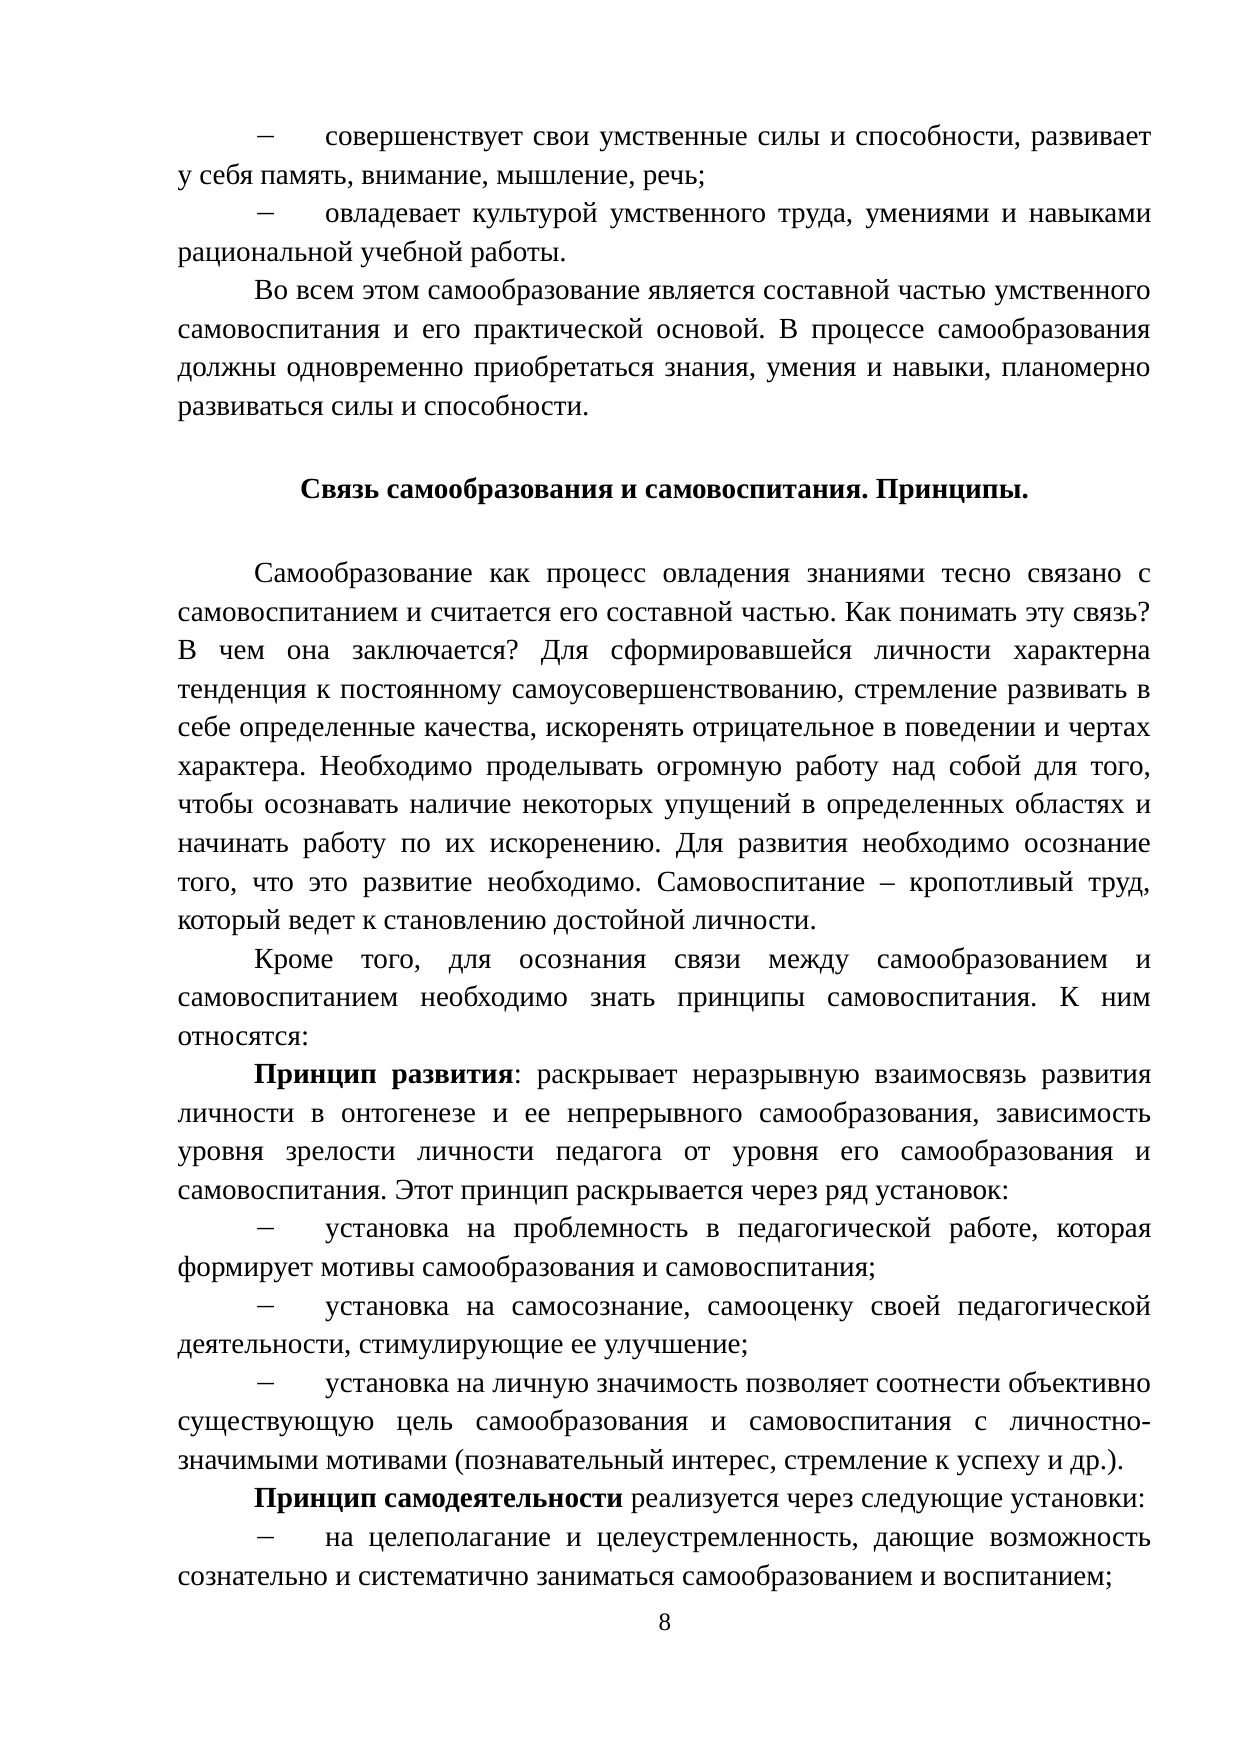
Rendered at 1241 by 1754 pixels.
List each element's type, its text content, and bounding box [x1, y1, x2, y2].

text Самообразование как процесс овладения знаниями тесно связано с самовоспитанием и считается его составной частью. Как понимать эту связь? В чем она заключается? Для сформировавшейся личности характерна тенденция к постоянному самоусовершенствованию, стремление развивать в себе определенные качества, искоренять отрицательное в поведении и чертах характера. Необходимо проделывать огромную работу над собой для того, чтобы осознавать наличие некоторых упущений в определенных областях и начинать работу по их искоренению. Для развития необходимо осознание того, что это развитие необходимо. Самовоспитание – кропотливый труд, который ведет к становлению достойной личности. [177, 555, 1152, 936]
text Во всем этом самообразование является составной частью умственного самовоспитания и его практической основой. В процессе самообразования должны одновременно приобретаться знания, умения и навыки, планомерно развиваться силы и способности. [177, 272, 1152, 422]
list совершенствует свои умственные силы и способности, развивает у себя память, внимание, мышление, речь; [177, 118, 1152, 190]
text Принцип развития: раскрывает неразрывную взаимосвязь развития личности в онтогенезе и ее непрерывного самообразования, зависимость уровня зрелости личности педагога от уровня его самообразования и самовоспитания. Этот принцип раскрывается через ряд установок: [177, 1056, 1152, 1206]
list установка на самосознание, самооценку своей педагогической деятельности, стимулирующие ее улучшение; [177, 1288, 1152, 1360]
subtitle Связь самообразования и самовоспитания. Принципы. [177, 471, 1152, 504]
list установка на личную значимость позволяет соотнести объективно существующую цель самообразования и самовоспитания с личностно-значимыми мотивами (познавательный интерес, стремление к успеху и др.). [177, 1365, 1152, 1476]
text Принцип самодеятельности реализуется через следующие установки: [177, 1481, 1152, 1514]
list на целеполагание и целеустремленность, дающие возможность сознательно и систематично заниматься самообразованием и воспитанием; [177, 1519, 1152, 1591]
list установка на проблемность в педагогической работе, которая формирует мотивы самообразования и самовоспитания; [177, 1211, 1152, 1283]
text Кроме того, для осознания связи между самообразованием и самовоспитанием необходимо знать принципы самовоспитания. К ним относятся: [177, 941, 1152, 1051]
list овладевает культурой умственного труда, умениями и навыками рациональной учебной работы. [177, 195, 1152, 267]
